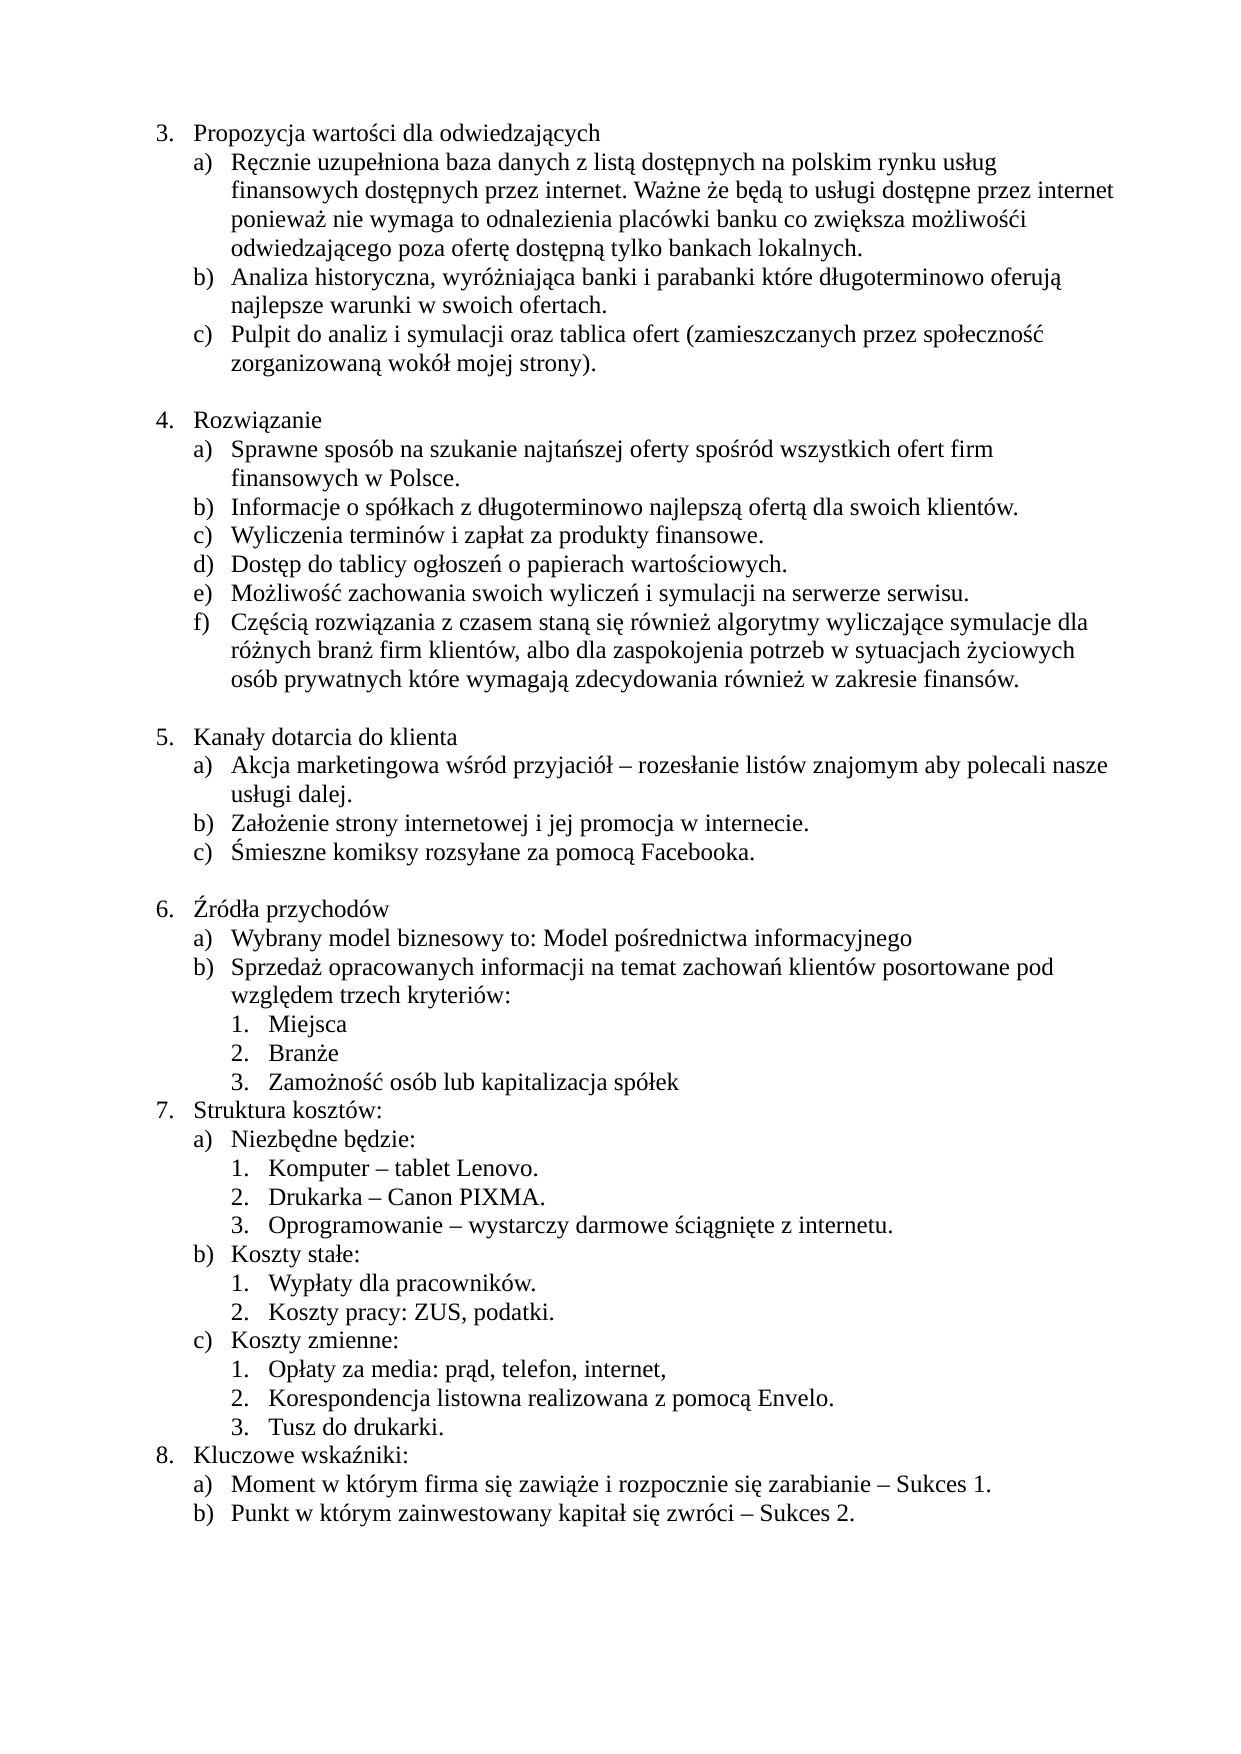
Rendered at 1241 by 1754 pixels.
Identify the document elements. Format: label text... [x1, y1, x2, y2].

list Założenie strony internetowej i jej promocja w internecie. [193, 808, 1122, 837]
list Punkt w którym zainwestowany kapitał się zwróci – Sukces 2. [193, 1498, 1122, 1527]
list Komputer – tablet Lenovo. [231, 1153, 1122, 1182]
list Wypłaty dla pracowników. [231, 1268, 1122, 1297]
list Oprogramowanie – wystarczy darmowe ściągnięte z internetu. [231, 1211, 1122, 1239]
list Koszty stałe: [193, 1239, 1122, 1268]
list Wybrany model biznesowy to: Model pośrednictwa informacyjnego [193, 923, 1122, 952]
list Analiza historyczna, wyróżniająca banki i parabanki które długoterminowo oferują najlepsze warunki w swoich ofertach. [193, 262, 1122, 319]
list Korespondencja listowna realizowana z pomocą Envelo. [231, 1383, 1122, 1412]
list Opłaty za media: prąd, telefon, internet, [231, 1354, 1122, 1383]
list Koszty pracy: ZUS, podatki. [231, 1297, 1122, 1326]
list Akcja marketingowa wśród przyjaciół – rozesłanie listów znajomym aby polecali nasze usługi dalej. [193, 751, 1122, 808]
list Zamożność osób lub kapitalizacja spółek [231, 1067, 1122, 1096]
list Informacje o spółkach z długoterminowo najlepszą ofertą dla swoich klientów. [193, 492, 1122, 521]
list Kanały dotarcia do klienta [156, 722, 1122, 751]
list Rozwiązanie [156, 406, 1122, 434]
list Wyliczenia terminów i zapłat za produkty finansowe. [193, 521, 1122, 549]
list Sprzedaż opracowanych informacji na temat zachowań klientów posortowane pod względem trzech kryteriów: [193, 952, 1122, 1009]
list Moment w którym firma się zawiąże i rozpocznie się zarabianie – Sukces 1. [193, 1469, 1122, 1498]
list Dostęp do tablicy ogłoszeń o papierach wartościowych. [193, 549, 1122, 578]
list Sprawne sposób na szukanie najtańszej oferty spośród wszystkich ofert firm finansowych w Polsce. [193, 434, 1122, 492]
list Struktura kosztów: [156, 1096, 1122, 1124]
list Źródła przychodów [156, 894, 1122, 923]
list Możliwość zachowania swoich wyliczeń i symulacji na serwerze serwisu. [193, 578, 1122, 607]
list Niezbędne będzie: [193, 1124, 1122, 1153]
list Propozycja wartości dla odwiedzających [156, 118, 1122, 147]
list Częścią rozwiązania z czasem staną się również algorytmy wyliczające symulacje dla różnych branż firm klientów, albo dla zaspokojenia potrzeb w sytuacjach życiowych osób prywatnych które wymagają zdecydowania również w zakresie finansów. [193, 607, 1122, 693]
list Branże [231, 1038, 1122, 1067]
list Kluczowe wskaźniki: [156, 1441, 1122, 1469]
list Pulpit do analiz i symulacji oraz tablica ofert (zamieszczanych przez społeczność zorganizowaną wokół mojej strony). [193, 319, 1122, 377]
list Śmieszne komiksy rozsyłane za pomocą Facebooka. [193, 837, 1122, 866]
list Ręcznie uzupełniona baza danych z listą dostępnych na polskim rynku usług finansowych dostępnych przez internet. Ważne że będą to usługi dostępne przez internet ponieważ nie wymaga to odnalezienia placówki banku co zwiększa możliwośći odwiedzającego poza ofertę dostępną tylko bankach lokalnych. [193, 147, 1122, 262]
list Miejsca [231, 1009, 1122, 1038]
list Tusz do drukarki. [231, 1412, 1122, 1441]
list Koszty zmienne: [193, 1326, 1122, 1354]
list Drukarka – Canon PIXMA. [231, 1182, 1122, 1211]
